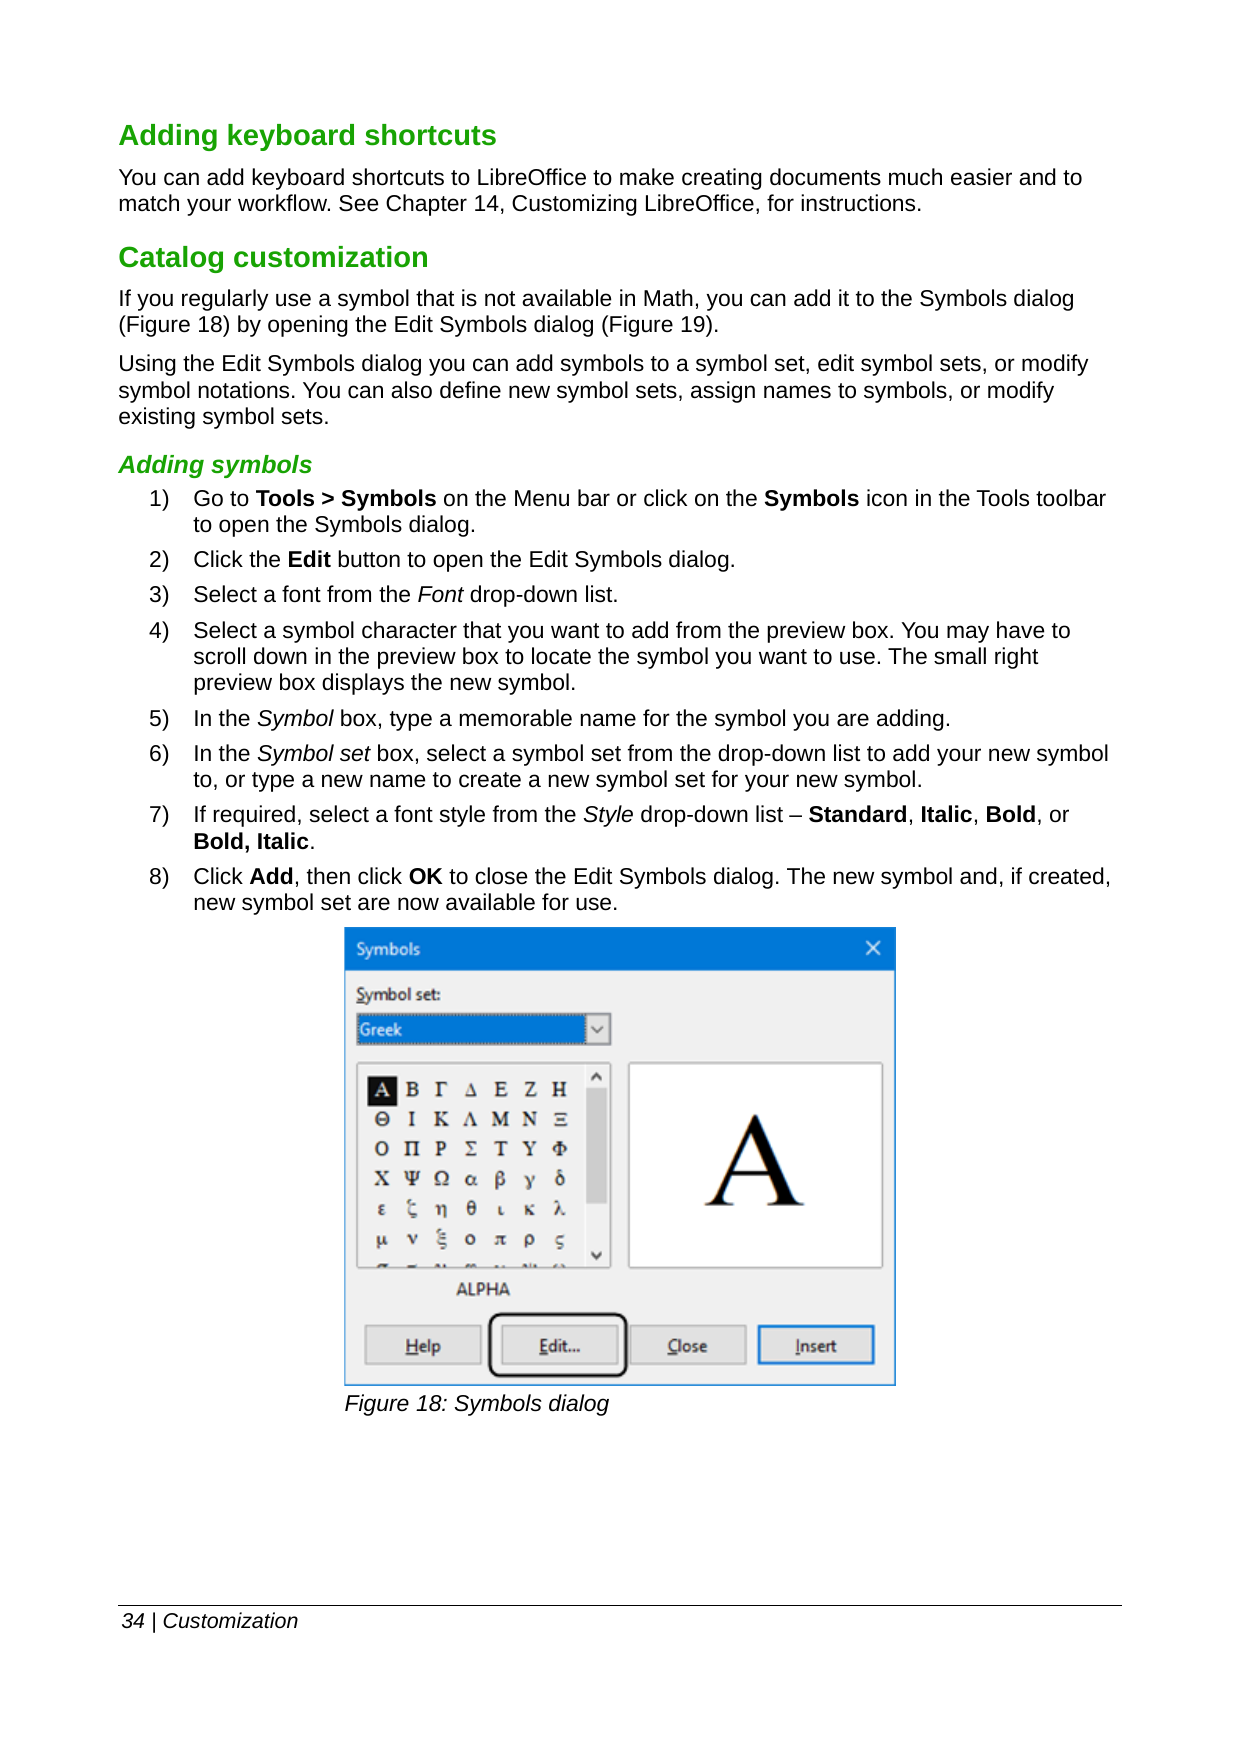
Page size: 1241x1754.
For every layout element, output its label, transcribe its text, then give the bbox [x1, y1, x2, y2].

text If you regularly use a symbol that is not available in Math, you can add it to the Symbols dialog (Figure 18) by opening the Edit Symbols dialog (Figure 19). [118, 285, 1122, 338]
subtitle Adding symbols [118, 450, 1122, 479]
list Click the Edit button to open the Edit Symbols dialog. [169, 546, 1122, 573]
list In the Symbol box, type a memorable name for the symbol you are adding. [169, 704, 1122, 731]
subtitle Catalog customization [118, 240, 1122, 273]
list Select a font from the Font drop-down list. [169, 581, 1122, 608]
text Figure 18: Symbols dialog [344, 1386, 896, 1417]
list Click Add, then click OK to close the Edit Symbols dialog. The new symbol and, if created, new symbol set are now available for use. [169, 863, 1122, 916]
text Using the Edit Symbols dialog you can add symbols to a symbol set, edit symbol sets, or modify symbol notations. You can also define new symbol sets, assign names to symbols, or modify existing symbol sets. [118, 350, 1122, 429]
list Select a symbol character that you want to add from the preview box. You may have to scroll down in the preview box to locate the symbol you want to use. The small right preview box displays the new symbol. [169, 617, 1122, 696]
list If required, select a font style from the Style drop-down list – Standard, Italic, Bold, or Bold, Italic. [169, 801, 1122, 854]
subtitle Adding keyboard shortcuts [118, 118, 1122, 152]
text You can add keyboard shortcuts to LibreOffice to make creating documents much easier and to match your workflow. See Chapter 14, Customizing LibreOffice, for instructions. [118, 163, 1122, 216]
list Go to Tools > Symbols on the Menu bar or click on the Symbols icon in the Tools toolbar to open the Symbols dialog. [169, 485, 1122, 537]
list In the Symbol set box, select a symbol set from the drop-down list to add your new symbol to, or type a new name to create a new symbol set for your new symbol. [169, 740, 1122, 792]
picture [344, 927, 896, 1386]
